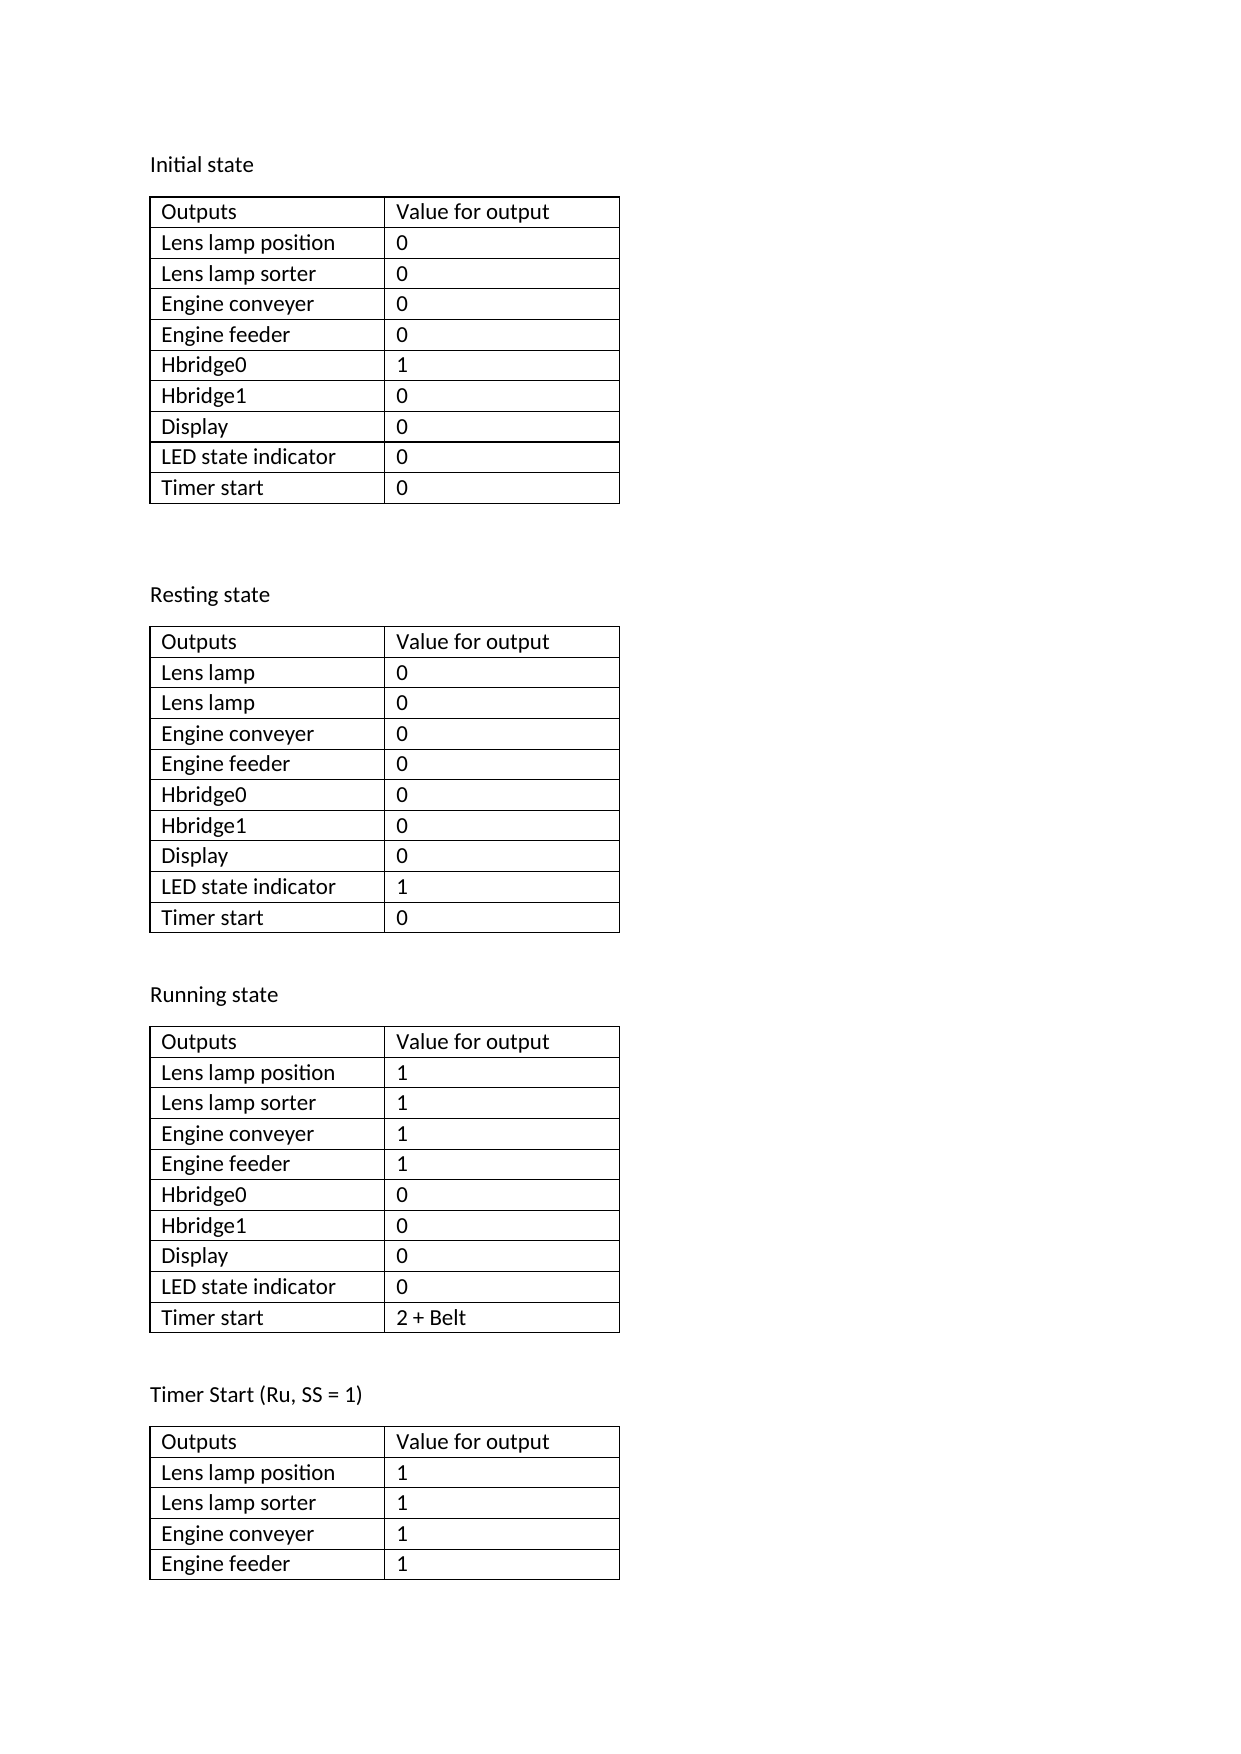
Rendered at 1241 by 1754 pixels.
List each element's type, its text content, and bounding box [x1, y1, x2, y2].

table_cell Hbridge1 [151, 811, 384, 840]
table_cell Engine conveyer [151, 1119, 384, 1148]
table_cell 0 [385, 1180, 619, 1210]
table_cell 0 [385, 1272, 619, 1302]
table_header Value for output [385, 1027, 619, 1057]
table_cell Timer start [151, 1303, 384, 1332]
table_header Outputs [151, 1427, 384, 1457]
table_cell Display [151, 841, 384, 871]
table_cell 0 [385, 903, 619, 932]
table_cell 1 [385, 351, 619, 380]
table_cell Hbridge1 [151, 381, 384, 411]
table_cell 0 [385, 259, 619, 288]
table_header Outputs [151, 198, 384, 227]
table_cell LED state indicator [151, 1272, 384, 1302]
table_cell 0 [385, 289, 619, 319]
table_cell 1 [385, 1488, 619, 1518]
table_cell 0 [385, 688, 619, 718]
table_cell Lens lamp sorter [151, 1488, 384, 1518]
table_header Value for output [385, 1427, 619, 1457]
table_cell Timer start [151, 903, 384, 932]
table_cell 0 [385, 1241, 619, 1271]
table_cell 0 [385, 443, 619, 472]
table_cell Hbridge0 [151, 780, 384, 810]
table_cell Lens lamp position [151, 228, 384, 258]
table_cell 0 [385, 841, 619, 871]
table_cell 0 [385, 719, 619, 748]
table_cell 0 [385, 228, 619, 258]
text Initial state [150, 150, 1090, 178]
table_cell Engine feeder [151, 1150, 384, 1179]
table_cell 1 [385, 1519, 619, 1548]
table_cell 1 [385, 1550, 619, 1579]
table_cell Lens lamp [151, 658, 384, 687]
table_cell Hbridge0 [151, 1180, 384, 1210]
table_cell Engine conveyer [151, 289, 384, 319]
table_cell 1 [385, 1458, 619, 1487]
table_cell 2 + Belt [385, 1303, 619, 1332]
table_cell Hbridge0 [151, 351, 384, 380]
table_cell 1 [385, 1088, 619, 1118]
table_header Outputs [151, 627, 384, 657]
table_cell 0 [385, 658, 619, 687]
table_cell Engine feeder [151, 320, 384, 349]
text Timer Start (Ru, SS = 1) [150, 1380, 1090, 1408]
table_cell 1 [385, 1119, 619, 1148]
table_cell 0 [385, 381, 619, 411]
table_cell Display [151, 1241, 384, 1271]
table_cell 0 [385, 750, 619, 779]
table_cell Engine conveyer [151, 1519, 384, 1548]
table_cell 0 [385, 320, 619, 349]
table_cell Timer start [151, 473, 384, 503]
table_cell LED state indicator [151, 443, 384, 472]
table_cell Lens lamp sorter [151, 1088, 384, 1118]
table_header Outputs [151, 1027, 384, 1057]
table_cell 0 [385, 780, 619, 810]
text Resting state [150, 580, 1090, 608]
table_header Value for output [385, 198, 619, 227]
table_cell 1 [385, 1058, 619, 1087]
table_cell Engine feeder [151, 750, 384, 779]
table_cell 0 [385, 1211, 619, 1240]
table_cell 1 [385, 1150, 619, 1179]
table_cell 1 [385, 872, 619, 902]
table_cell Display [151, 412, 384, 441]
table_cell LED state indicator [151, 872, 384, 902]
table_cell 0 [385, 412, 619, 441]
table_cell Lens lamp position [151, 1458, 384, 1487]
table_cell 0 [385, 473, 619, 503]
table_cell Lens lamp position [151, 1058, 384, 1087]
table_cell Engine feeder [151, 1550, 384, 1579]
text Running state [150, 980, 1090, 1008]
table_cell Hbridge1 [151, 1211, 384, 1240]
table_cell 0 [385, 811, 619, 840]
table_cell Engine conveyer [151, 719, 384, 748]
table_cell Lens lamp [151, 688, 384, 718]
table_header Value for output [385, 627, 619, 657]
table_cell Lens lamp sorter [151, 259, 384, 288]
